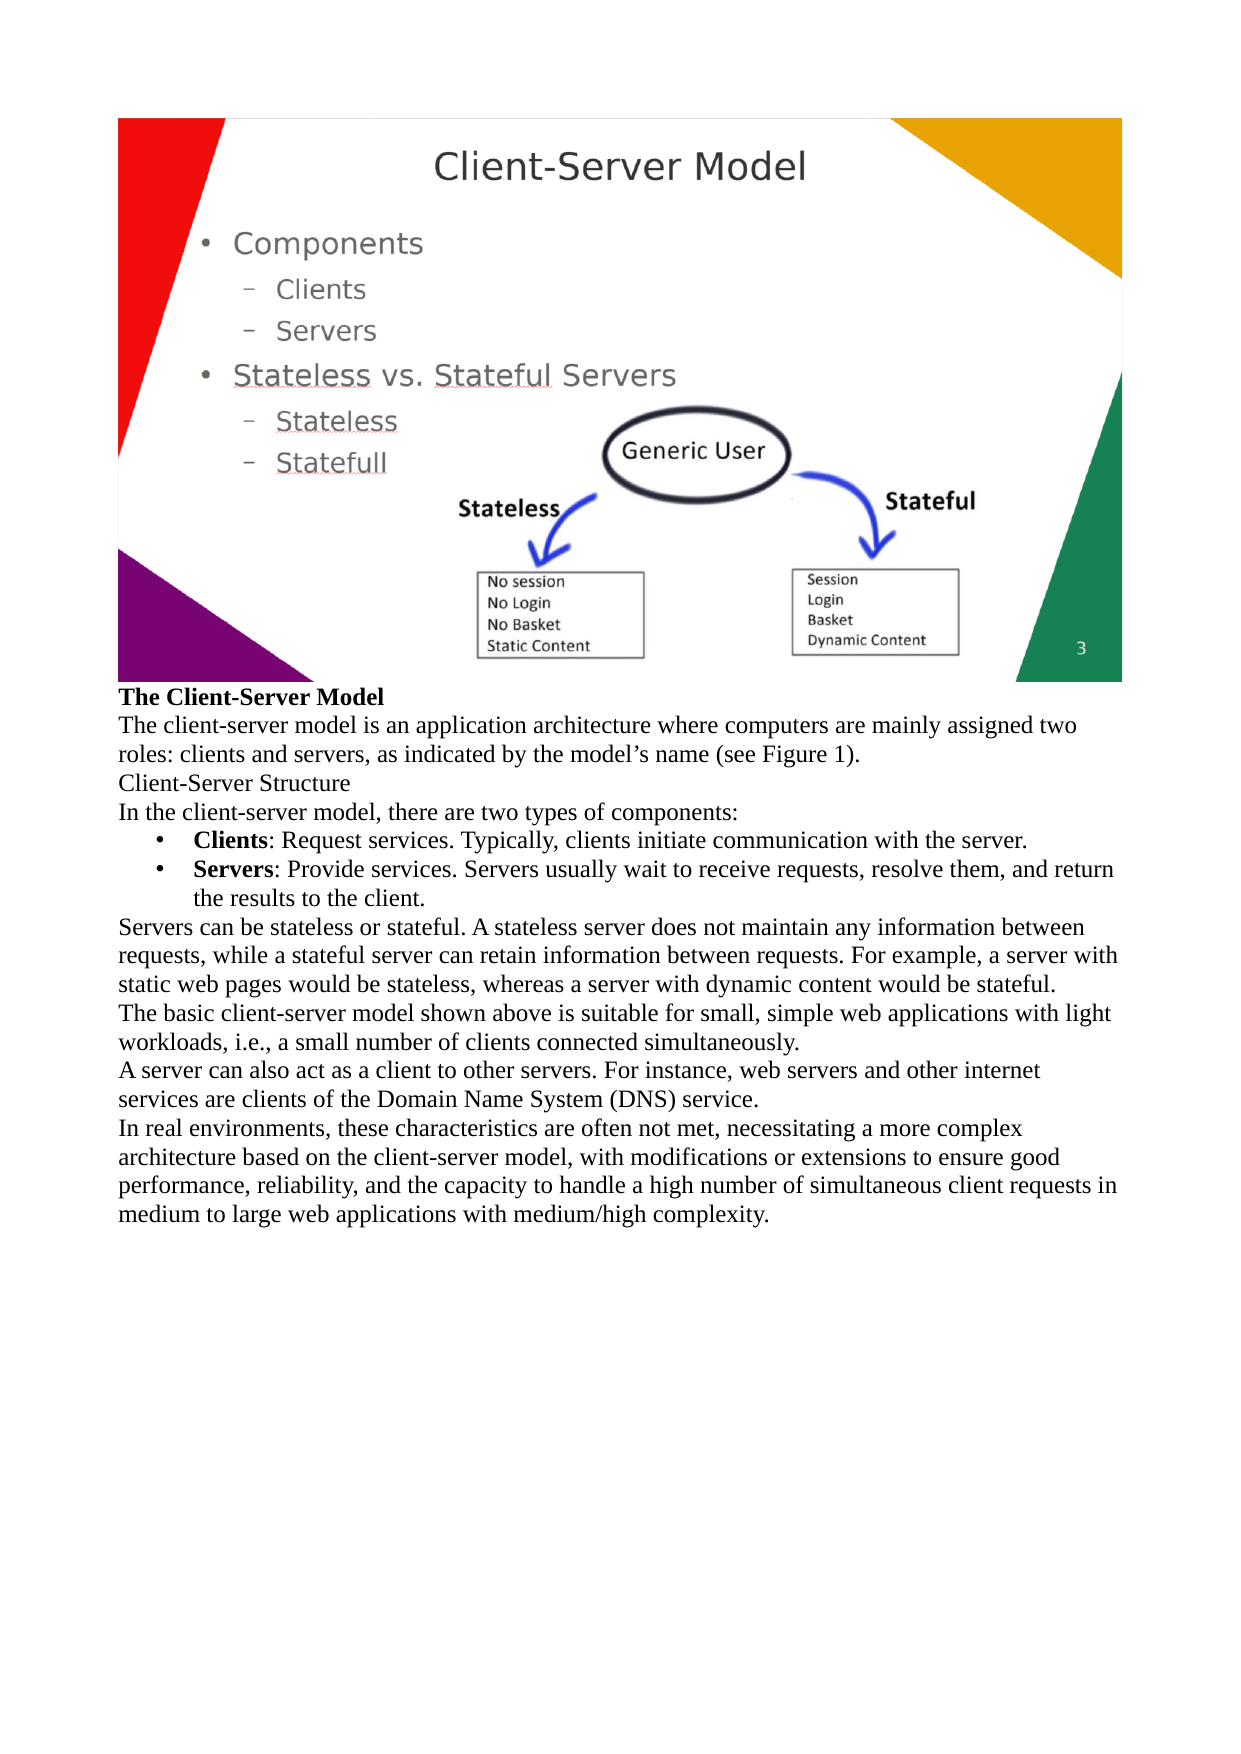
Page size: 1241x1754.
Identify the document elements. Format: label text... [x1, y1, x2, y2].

text Servers can be stateless or stateful. A stateless server does not maintain any information between requests, while a stateful server can retain information between requests. For example, a server with static web pages would be stateless, whereas a server with dynamic content would be stateful. [118, 912, 1122, 998]
text In real environments, these characteristics are often not met, necessitating a more complex architecture based on the client-server model, with modifications or extensions to ensure good performance, reliability, and the capacity to handle a high number of simultaneous client requests in medium to large web applications with medium/high complexity. [118, 1113, 1122, 1228]
list Servers: Provide services. Servers usually wait to receive requests, resolve them, and return the results to the client. [156, 854, 1122, 912]
text The client-server model is an application architecture where computers are mainly assigned two roles: clients and servers, as indicated by the model’s name (see Figure 1). [118, 711, 1122, 768]
text Client-Server Structure [118, 768, 1122, 797]
text The Client-Server Model [118, 682, 1122, 711]
list Clients: Request services. Typically, clients initiate communication with the server. [156, 826, 1122, 854]
text A server can also act as a client to other servers. For instance, web servers and other internet services are clients of the Domain Name System (DNS) service. [118, 1056, 1122, 1113]
picture [118, 118, 1123, 682]
text In the client-server model, there are two types of components: [118, 797, 1122, 826]
text The basic client-server model shown above is suitable for small, simple web applications with light workloads, i.e., a small number of clients connected simultaneously. [118, 998, 1122, 1056]
